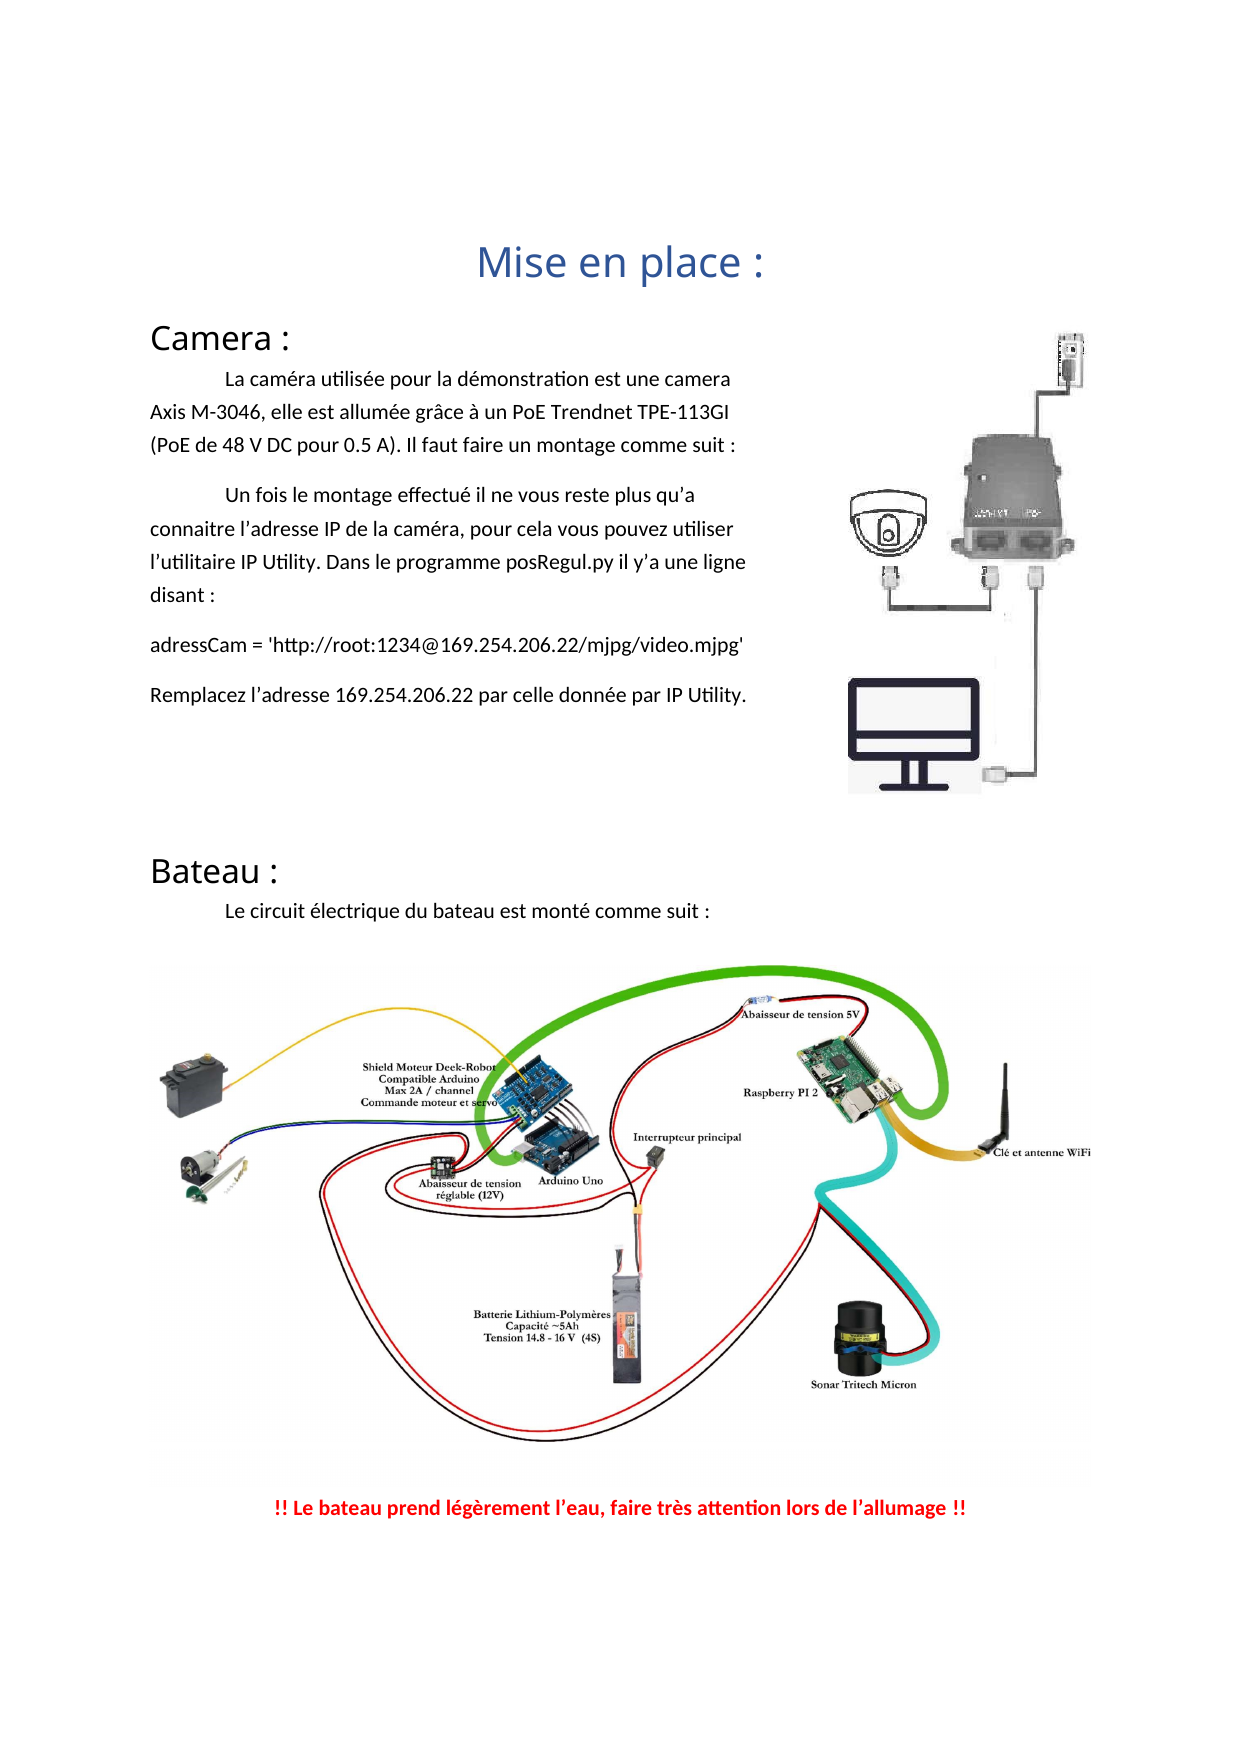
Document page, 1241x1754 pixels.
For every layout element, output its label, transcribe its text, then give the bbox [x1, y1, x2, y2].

subtitle Mise en place : [150, 233, 1090, 290]
text Le circuit électrique du bateau est monté comme suit : [150, 898, 1090, 924]
text [150, 948, 1090, 965]
subtitle Camera : [150, 315, 770, 361]
text adressCam = 'http://root:1234@169.254.206.22/mjpg/video.mjpg' [150, 631, 770, 658]
text !! Le bateau prend légèrement l’eau, faire très attention lors de l’allumage !! [150, 1487, 1090, 1520]
subtitle Bateau : [150, 848, 1090, 893]
text Remplacez l’adresse 169.254.206.22 par celle donnée par IP Utility. [150, 681, 770, 708]
text Un fois le montage effectué il ne vous reste plus qu’a connaitre l’adresse IP de la caméra, pour cela vous pouvez utiliser l’utilitaire IP Utility. Dans le programme posRegul.py il y’a une ligne disant : [150, 481, 770, 608]
text [150, 1442, 1090, 1449]
text La caméra utilisée pour la démonstration est une camera Axis M-3046, elle est allumée grâce à un PoE Trendnet TPE-113GI (PoE de 48 V DC pour 0.5 A). Il faut faire un montage comme suit : [150, 365, 770, 458]
